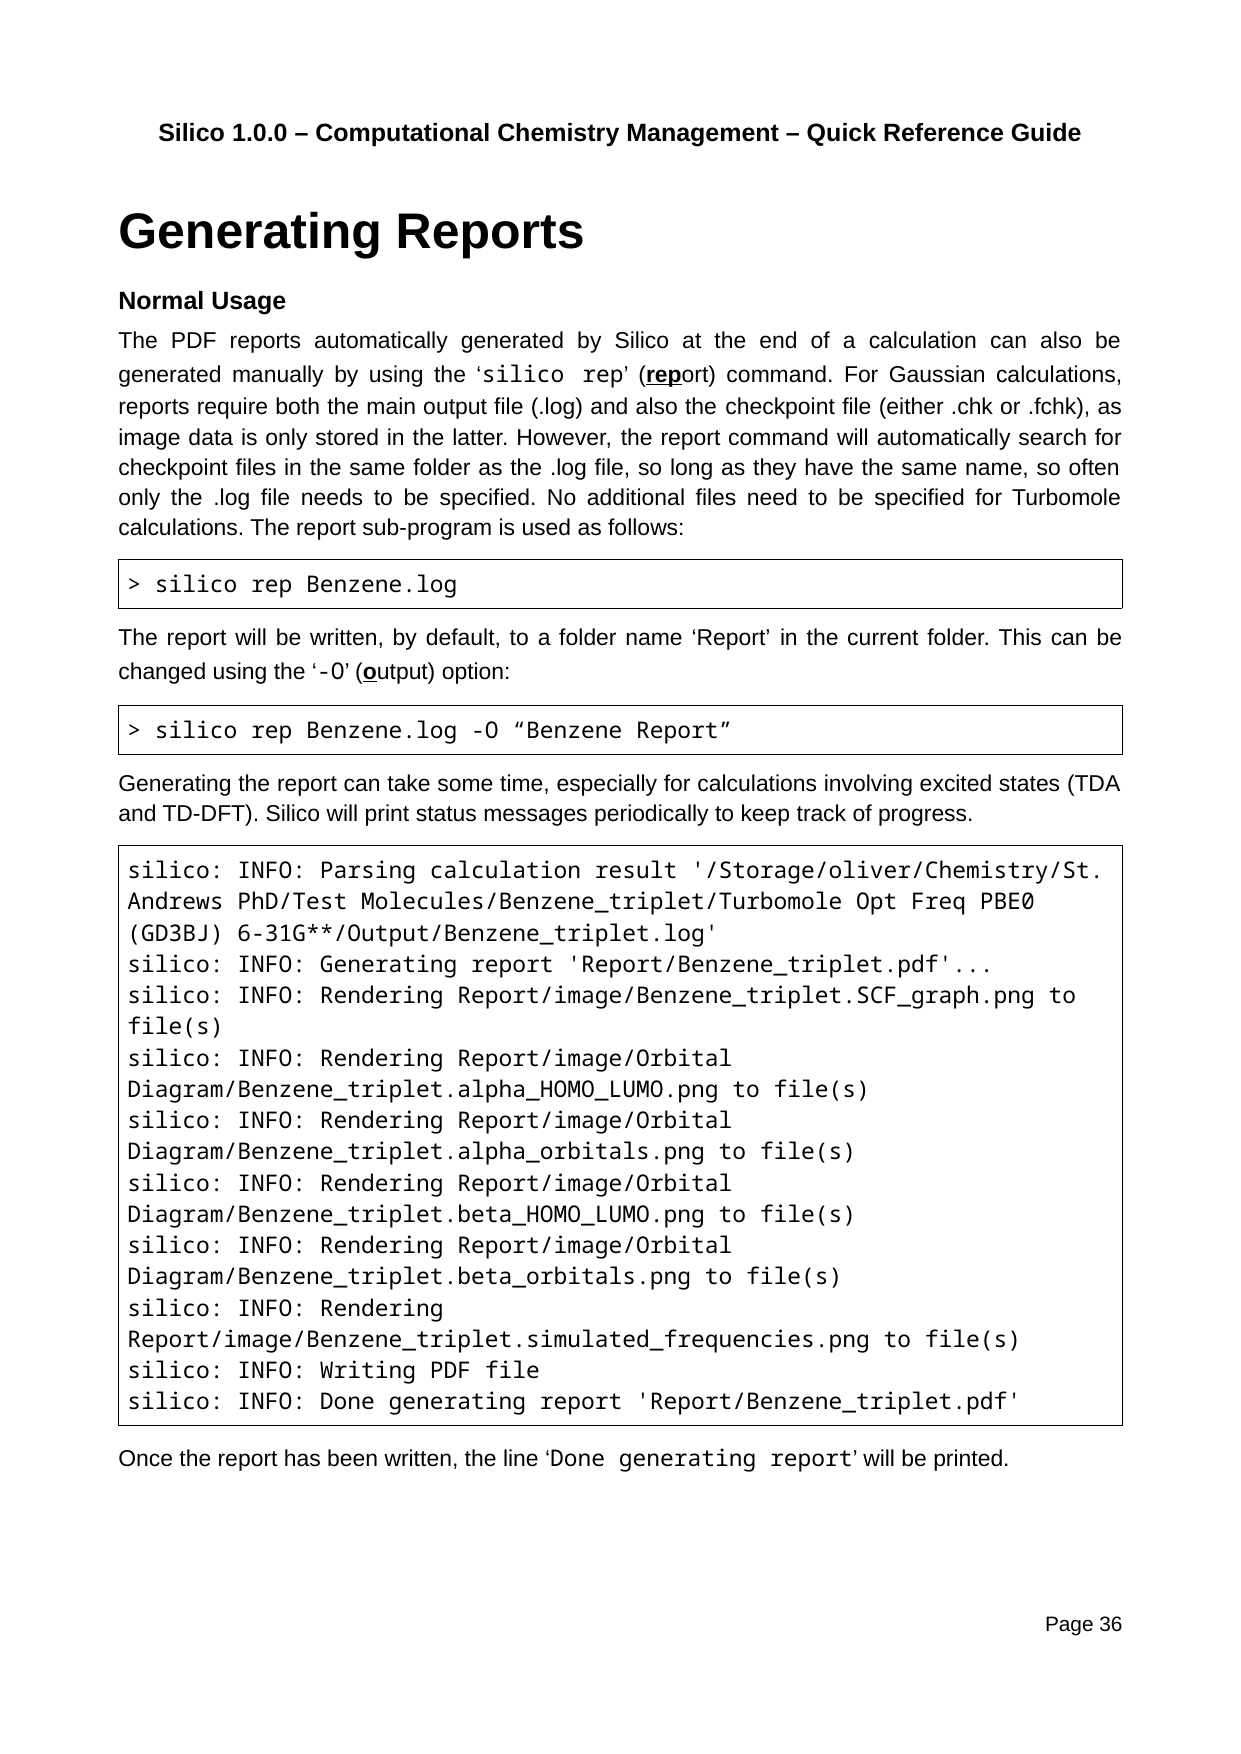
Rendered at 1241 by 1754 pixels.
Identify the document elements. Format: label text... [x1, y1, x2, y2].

text The report will be written, by default, to a folder name ‘Report’ in the current folder. This can be changed using the ‘-O’ (output) option: [118, 609, 1122, 686]
text silico: INFO: Rendering Report/image/Orbital Diagram/Benzene_triplet.alpha_orbitals.png to file(s) [127, 1104, 1113, 1167]
text silico: INFO: Rendering Report/image/Orbital Diagram/Benzene_triplet.beta_orbitals.png to file(s) [127, 1229, 1113, 1292]
text The PDF reports automatically generated by Silico at the end of a calculation can also be generated manually by using the ‘silico rep’ (report) command. For Gaussian calculations, reports require both the main output file (.log) and also the checkpoint file (either .chk or .fchk), as image data is only stored in the latter. However, the report command will automatically search for checkpoint files in the same folder as the .log file, so long as they have the same name, so often only the .log file needs to be specified. No additional files need to be specified for Turbomole calculations. The report sub-program is used as follows: [118, 327, 1122, 541]
text Generating the report can take some time, especially for calculations involving excited states (TDA and TD-DFT). Silico will print status messages periodically to keep track of progress. [118, 755, 1122, 827]
text silico: INFO: Rendering Report/image/Orbital Diagram/Benzene_triplet.alpha_HOMO_LUMO.png to file(s) [127, 1042, 1113, 1104]
text silico: INFO: Generating report 'Report/Benzene_triplet.pdf'... [127, 948, 1113, 979]
text silico: INFO: Rendering Report/image/Orbital Diagram/Benzene_triplet.beta_HOMO_LUMO.png to file(s) [127, 1167, 1113, 1229]
text [119, 706, 1122, 754]
text [119, 846, 1122, 1425]
subtitle Generating Reports [118, 201, 1122, 259]
text silico: INFO: Rendering Report/image/Benzene_triplet.SCF_graph.png to file(s) [127, 979, 1113, 1042]
text silico: INFO: Parsing calculation result '/Storage/oliver/Chemistry/St. Andrews PhD/Test Molecules/Benzene_triplet/Turbomole Opt Freq PBE0 (GD3BJ) 6-31G**/Output/Benzene_triplet.log' [127, 854, 1113, 948]
text Once the report has been written, the line ‘Done generating report’ will be printed. [118, 1426, 1122, 1473]
text silico: INFO: Writing PDF file [127, 1354, 1113, 1385]
subtitle Normal Usage [118, 286, 1122, 315]
text silico: INFO: Done generating report 'Report/Benzene_triplet.pdf' [127, 1385, 1113, 1417]
text [119, 560, 1122, 608]
text > silico rep Benzene.log [127, 568, 1113, 599]
text silico: INFO: Rendering Report/image/Benzene_triplet.simulated_frequencies.png to file(s) [127, 1292, 1113, 1354]
text > silico rep Benzene.log -O “Benzene Report” [127, 714, 1113, 746]
